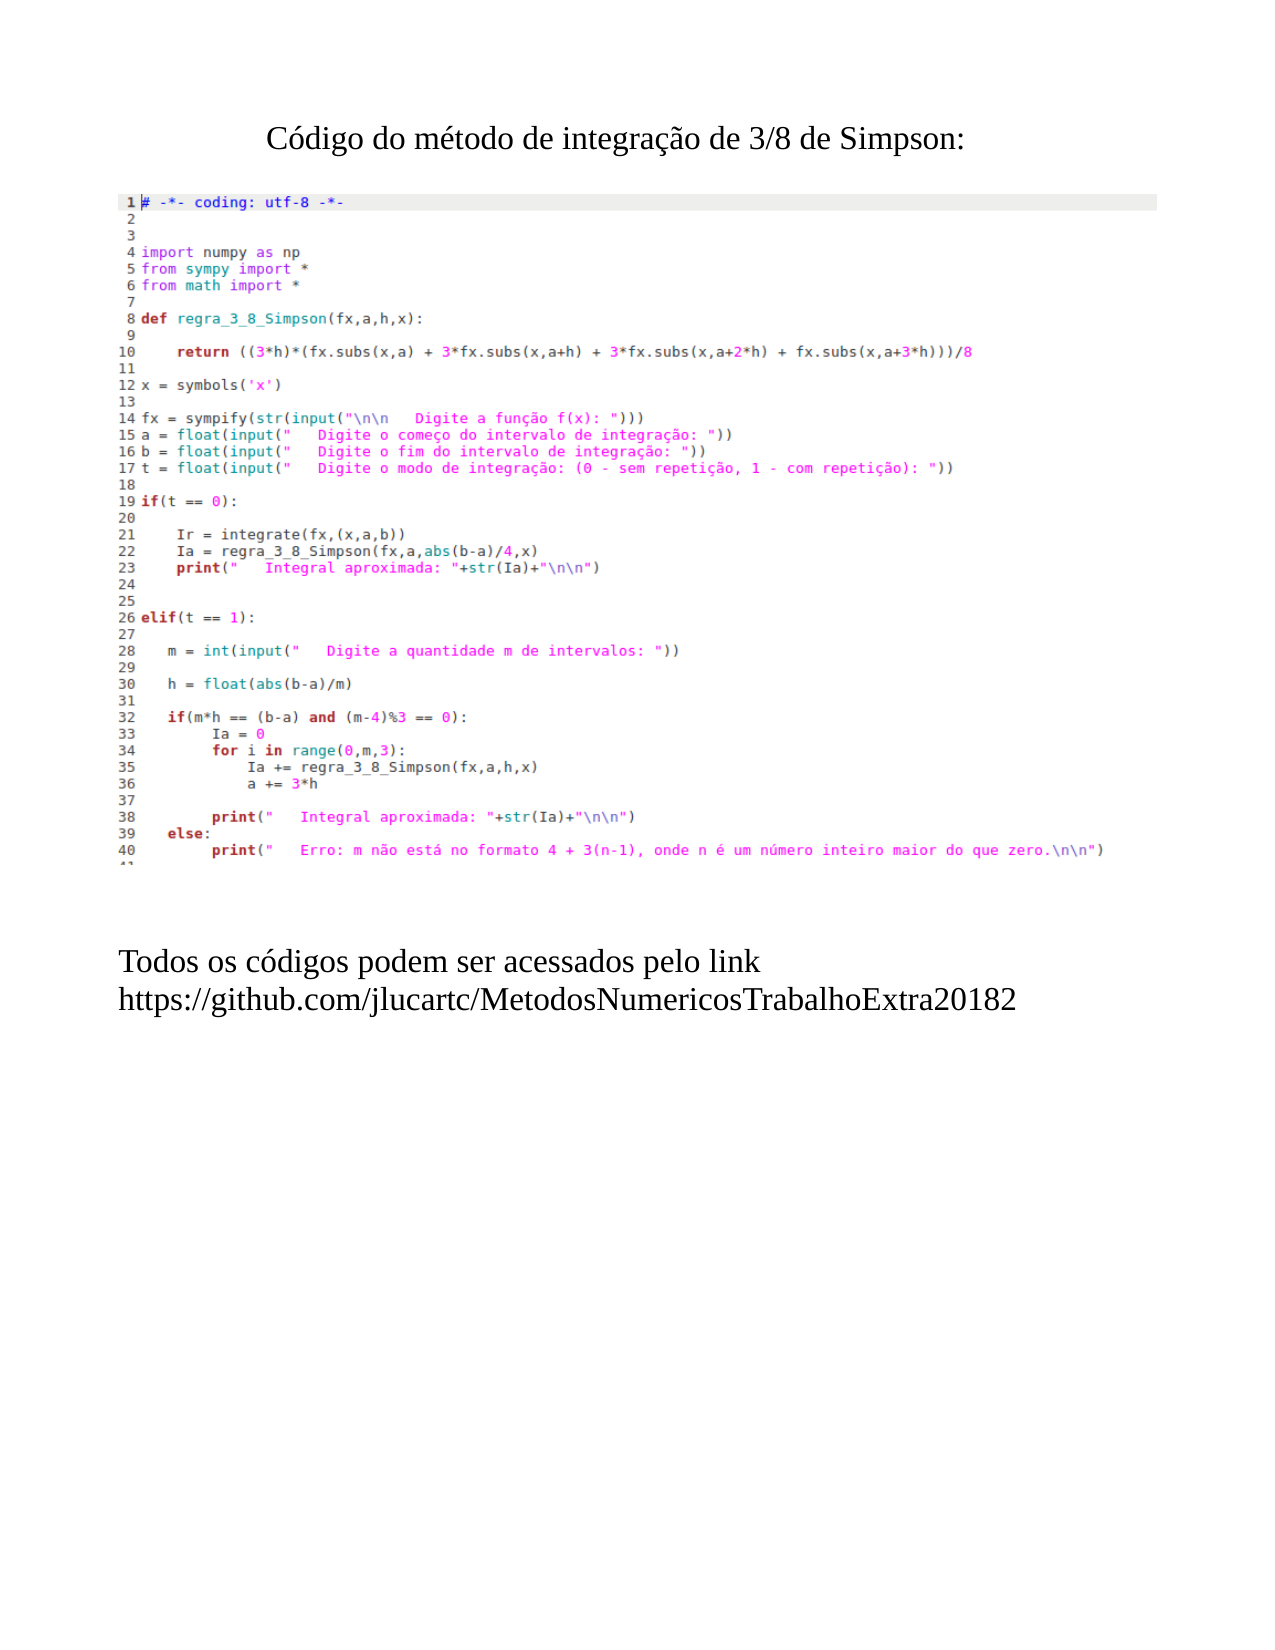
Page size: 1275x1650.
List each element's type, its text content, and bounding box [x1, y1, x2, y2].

text Todos os códigos podem ser acessados pelo link https://github.com/jlucartc/MetodosNumericosTrabalhoExtra20182 [118, 941, 1157, 1018]
text Código do método de integração de 3/8 de Simpson: [118, 118, 1157, 156]
picture [118, 194, 1157, 865]
